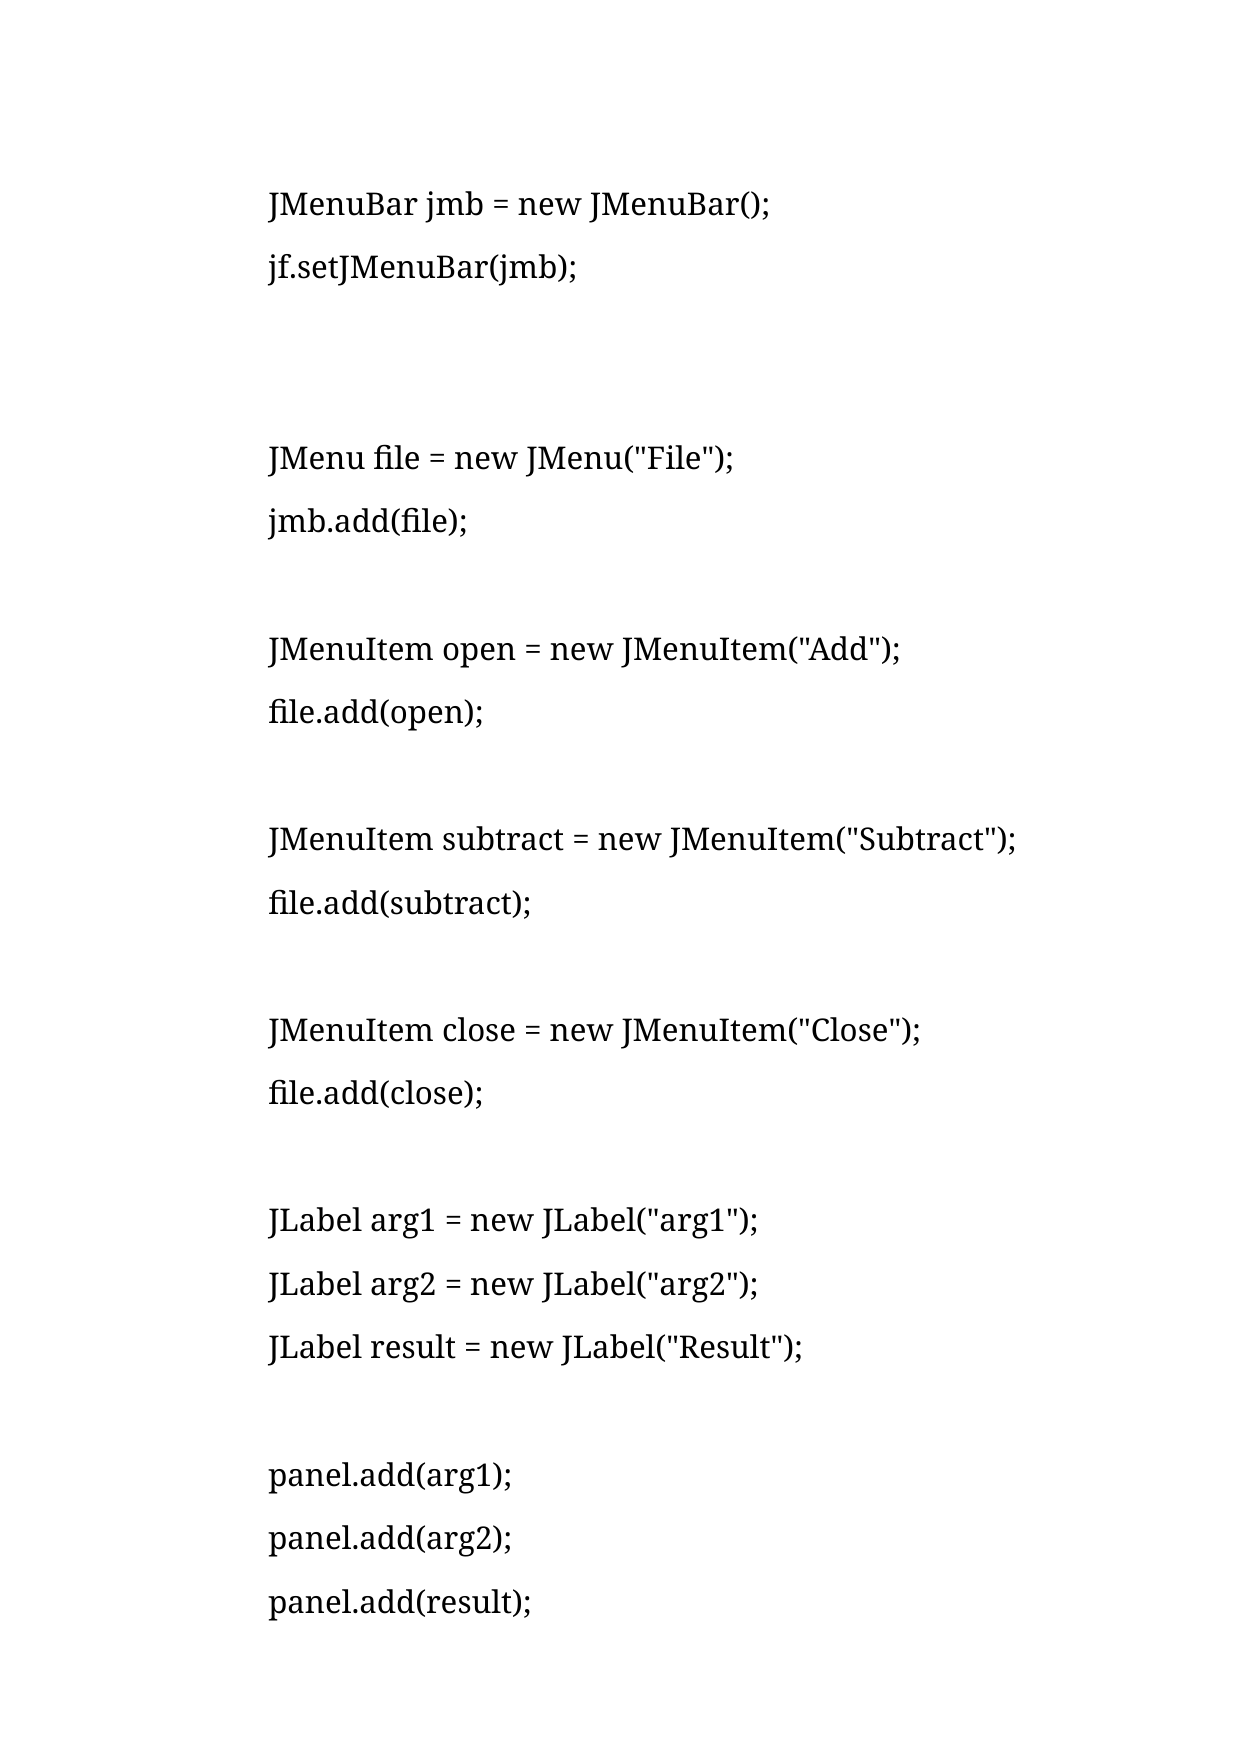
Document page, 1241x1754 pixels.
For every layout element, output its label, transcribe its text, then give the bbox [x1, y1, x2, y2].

text JLabel arg2 = new JLabel("arg2"); [118, 1262, 1122, 1304]
text JMenuBar jmb = new JMenuBar(); [118, 182, 1122, 224]
text panel.add(arg2); [118, 1516, 1122, 1559]
text file.add(close); [118, 1071, 1122, 1114]
text JLabel result = new JLabel("Result"); [118, 1325, 1122, 1368]
text file.add(subtract); [118, 881, 1122, 923]
text panel.add(arg1); [118, 1452, 1122, 1495]
text jmb.add(file); [118, 499, 1122, 542]
text JMenuItem open = new JMenuItem("Add"); [118, 626, 1122, 669]
text file.add(open); [118, 690, 1122, 733]
text jf.setJMenuBar(jmb); [118, 245, 1122, 288]
text JMenuItem subtract = new JMenuItem("Subtract"); [118, 817, 1122, 860]
text JLabel arg1 = new JLabel("arg1"); [118, 1198, 1122, 1241]
text JMenuItem close = new JMenuItem("Close"); [118, 1008, 1122, 1050]
text JMenu file = new JMenu("File"); [118, 436, 1122, 478]
text panel.add(result); [118, 1579, 1122, 1622]
